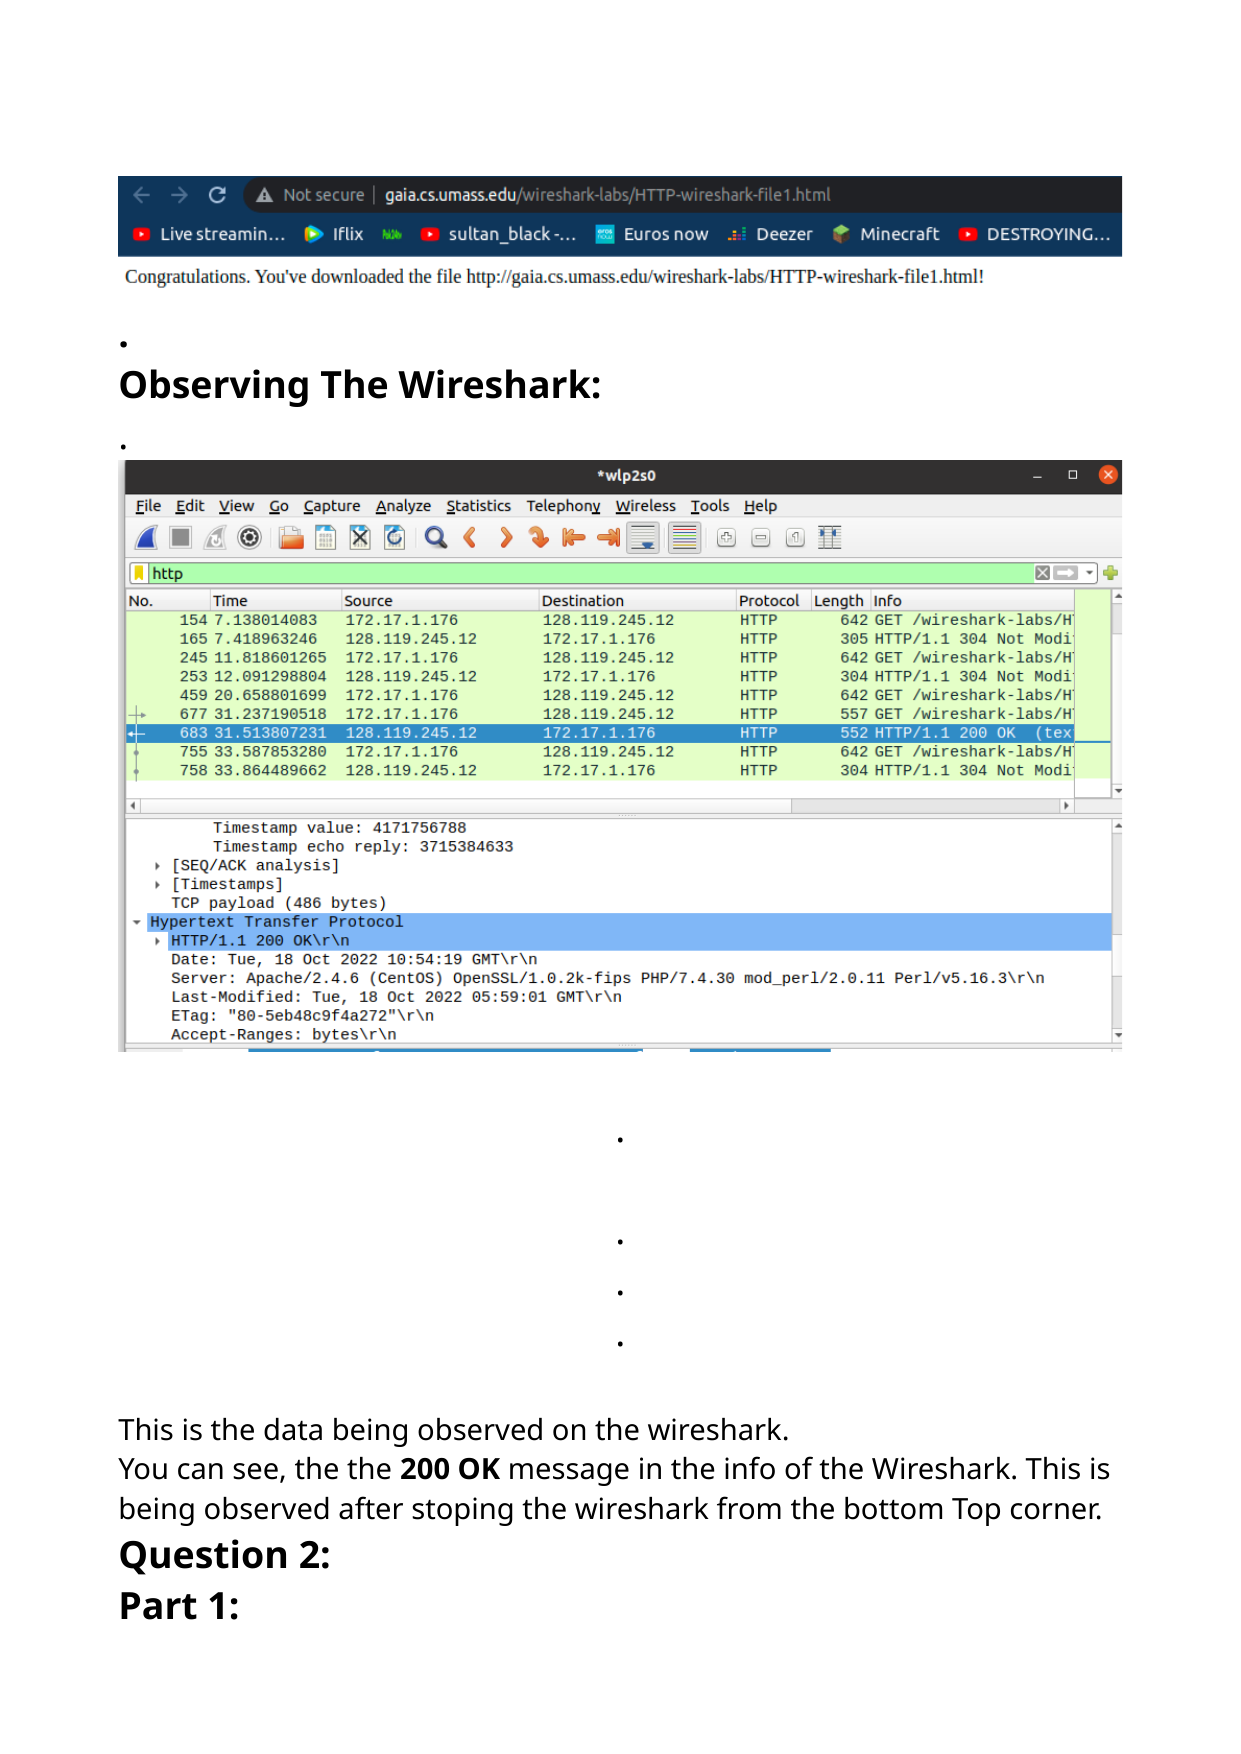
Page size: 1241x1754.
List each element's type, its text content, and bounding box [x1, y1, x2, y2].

text . [118, 1307, 1122, 1358]
text . [118, 308, 1122, 358]
picture [118, 460, 1123, 1052]
text . [118, 1256, 1122, 1307]
text . [118, 1205, 1122, 1256]
text Part 1: [118, 1579, 1122, 1630]
text Observing The Wireshark: [118, 358, 1122, 409]
text . [118, 1103, 1122, 1154]
text You can see, the the 200 OK message in the info of the Wireshark. This is being observed after stoping the wireshark from the bottom Top corner. [118, 1448, 1122, 1528]
text . [118, 409, 1122, 460]
picture [118, 176, 1123, 308]
text Question 2: [118, 1528, 1122, 1579]
text This is the data being observed on the wireshark. [118, 1409, 1122, 1448]
